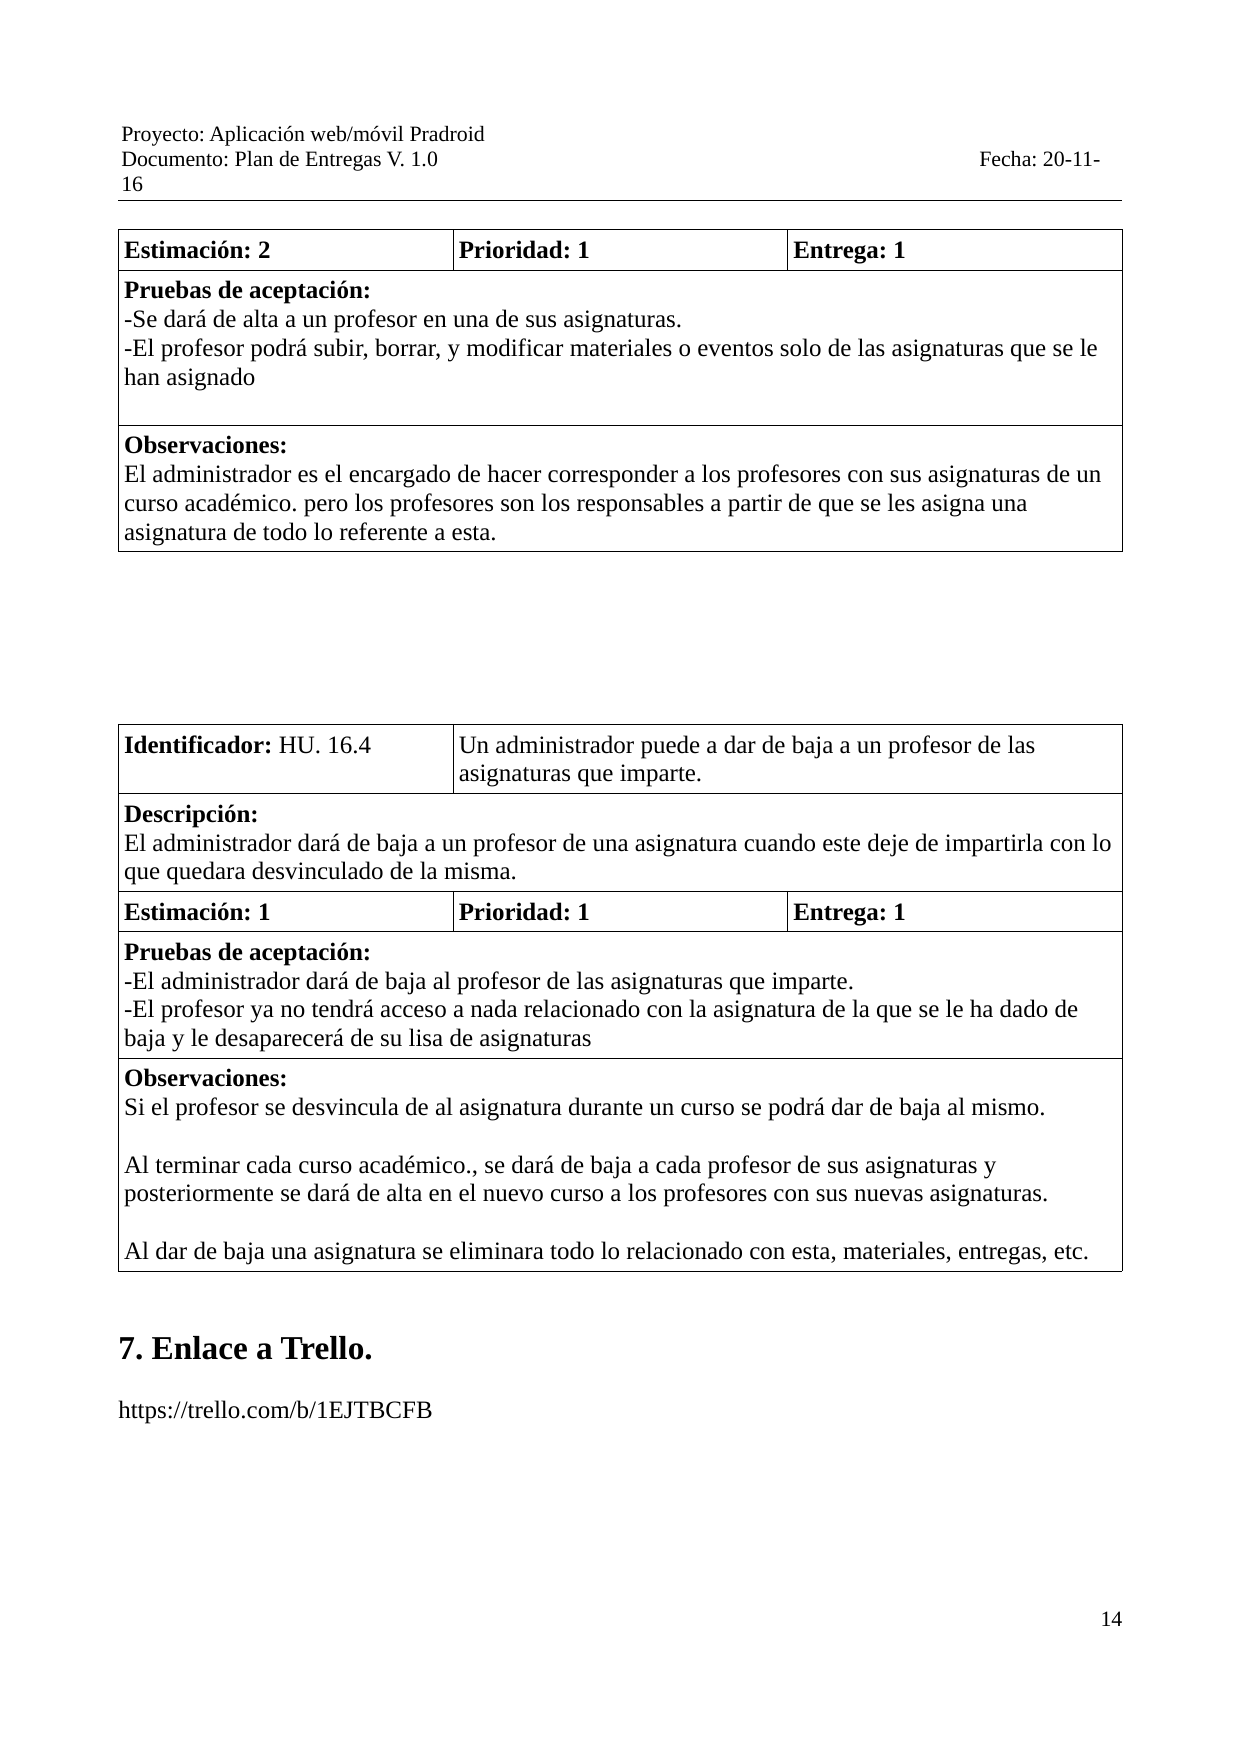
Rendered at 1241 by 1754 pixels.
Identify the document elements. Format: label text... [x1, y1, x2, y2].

text https://trello.com/b/1EJTBCFB [118, 1395, 1122, 1424]
table_cell Prioridad: 1 [454, 230, 787, 269]
table_cell Pruebas de aceptación: -El administrador dará de baja al profesor de las asignaturas que imparte. -El profesor ya no tendrá acceso a nada relacionado con la asignatura de la que se le ha dado de baja y le desaparecerá de su lisa de asignaturas [119, 932, 1122, 1058]
table_cell Pruebas de aceptación: -Se dará de alta a un profesor en una de sus asignaturas. -El profesor podrá subir, borrar, y modificar materiales o eventos solo de las asignaturas que se le han asignado [119, 271, 1122, 425]
table_header Un administrador puede a dar de baja a un profesor de las asignaturas que imparte. [454, 725, 1122, 793]
table_header Identificador: HU. 16.4 [119, 725, 453, 793]
table_cell Observaciones: Si el profesor se desvincula de al asignatura durante un curso se podrá dar de baja al mismo. Al terminar cada curso académico., se dará de baja a cada profesor de sus asignaturas y posteriormente se dará de alta en el nuevo curso a los profesores con sus nuevas asignaturas. Al dar de baja una asignatura se eliminara todo lo relacionado con esta, materiales, entregas, etc. [119, 1059, 1122, 1271]
table_cell Estimación: 1 [119, 892, 453, 931]
text 7. Enlace a Trello. [118, 1328, 1122, 1366]
table_cell Entrega: 1 [788, 230, 1122, 269]
table_cell Observaciones: El administrador es el encargado de hacer corresponder a los profesores con sus asignaturas de un curso académico. pero los profesores son los responsables a partir de que se les asigna una asignatura de todo lo referente a esta. [119, 426, 1122, 551]
table_cell Estimación: 2 [119, 230, 453, 269]
table_cell Entrega: 1 [788, 892, 1122, 931]
table_cell Descripción: El administrador dará de baja a un profesor de una asignatura cuando este deje de impartirla con lo que quedara desvinculado de la misma. [119, 794, 1122, 891]
table_cell Prioridad: 1 [454, 892, 787, 931]
